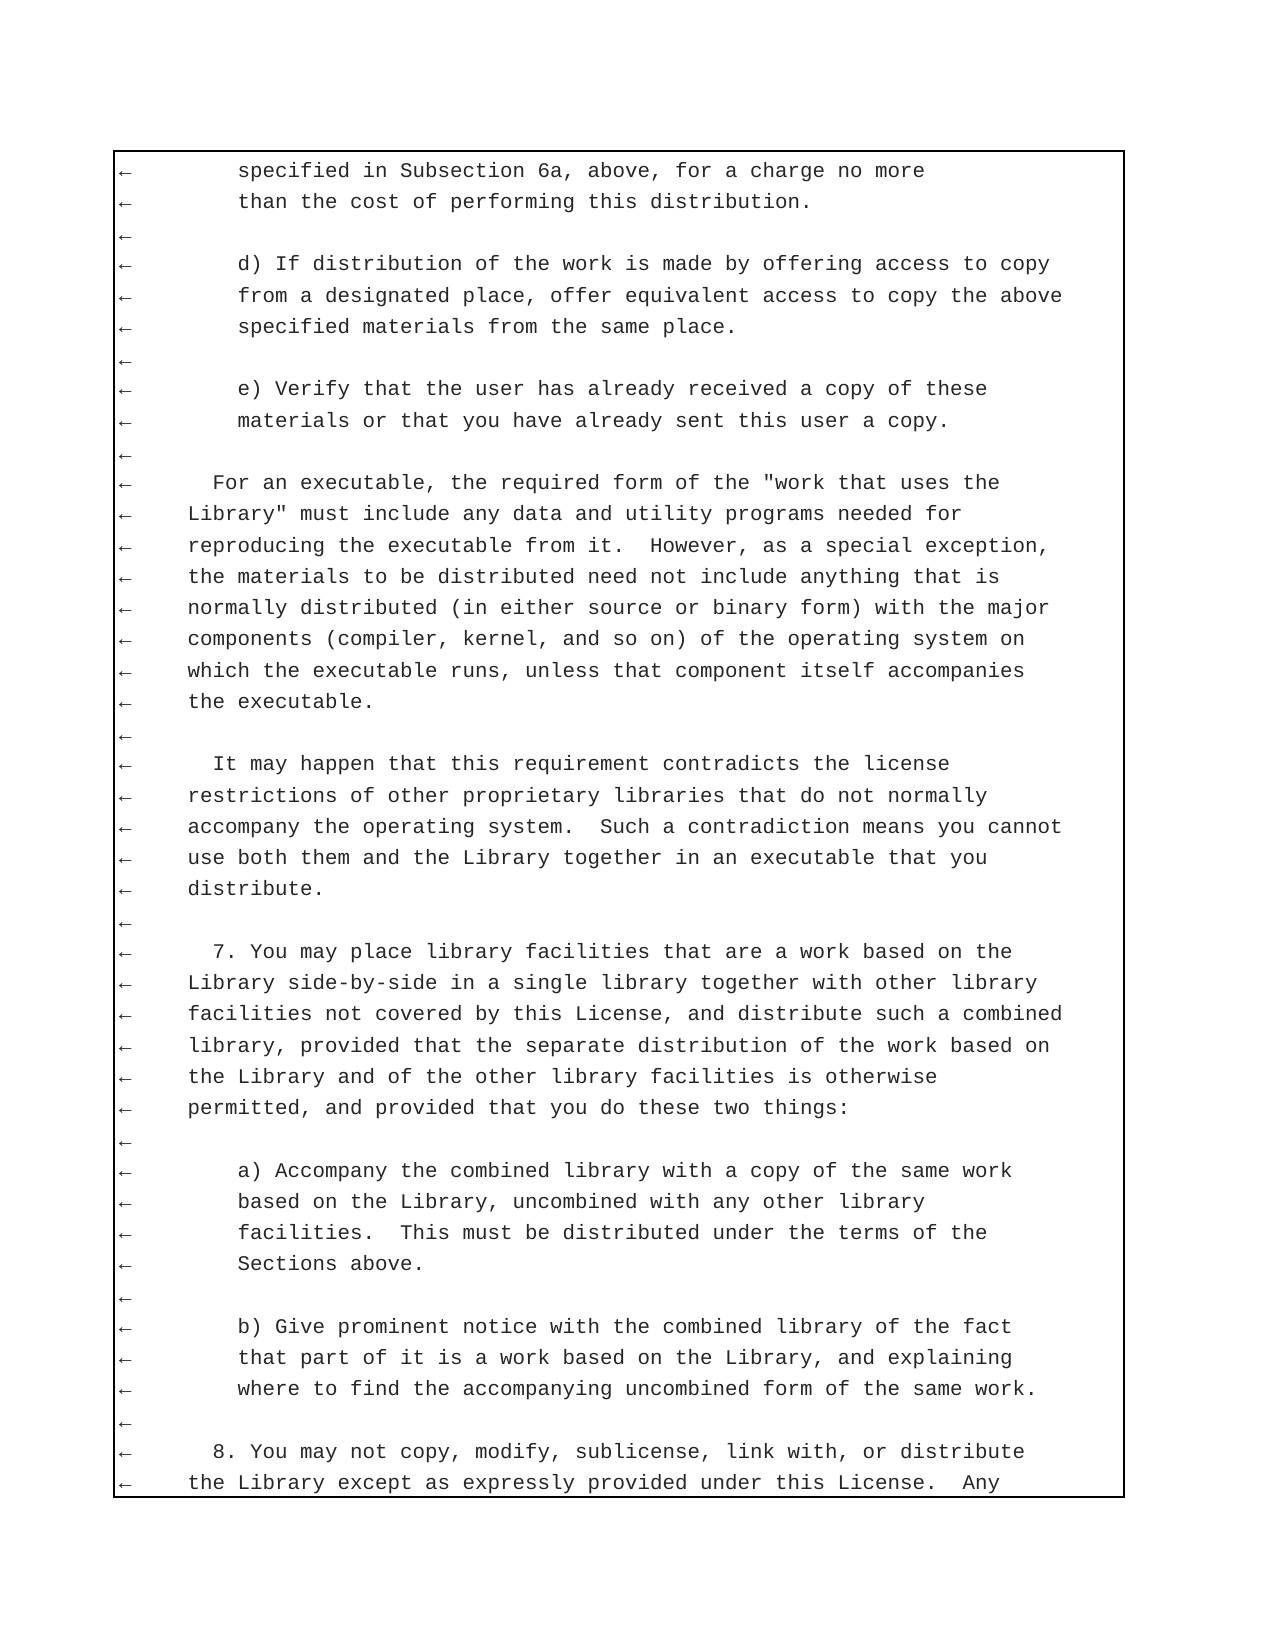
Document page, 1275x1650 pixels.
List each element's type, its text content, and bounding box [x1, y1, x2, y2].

list reproducing the executable from it. However, as a special exception, [115, 525, 1123, 556]
list specified in Subsection 6a, above, for a charge no more [115, 152, 1123, 181]
list the Library and of the other library facilities is otherwise [115, 1056, 1123, 1087]
list based on the Library, uncombined with any other library [115, 1181, 1123, 1212]
list facilities. This must be distributed under the terms of the [115, 1212, 1123, 1244]
list components (compiler, kernel, and so on) of the operating system on [115, 619, 1123, 650]
list materials or that you have already sent this user a copy. [115, 400, 1123, 433]
list Sections above. [115, 1244, 1123, 1277]
list accompany the operating system. Such a contradiction means you cannot [115, 806, 1123, 837]
list the materials to be distributed need not include anything that is [115, 556, 1123, 587]
list distribute. [115, 869, 1123, 902]
list that part of it is a work based on the Library, and explaining [115, 1337, 1123, 1369]
list restrictions of other proprietary libraries that do not normally [115, 775, 1123, 806]
list e) Verify that the user has already received a copy of these [115, 369, 1123, 400]
list a) Accompany the combined library with a copy of the same work [115, 1150, 1123, 1181]
list For an executable, the required form of the "work that uses the [115, 462, 1123, 494]
list the Library except as expressly provided under this License. Any [115, 1462, 1123, 1496]
list facilities not covered by this License, and distribute such a combined [115, 994, 1123, 1025]
list Library" must include any data and utility programs needed for [115, 494, 1123, 525]
list 8. You may not copy, modify, sublicense, link with, or distribute [115, 1431, 1123, 1462]
list specified materials from the same place. [115, 306, 1123, 339]
list than the cost of performing this distribution. [115, 181, 1123, 214]
list d) If distribution of the work is made by offering access to copy [115, 244, 1123, 275]
list library, provided that the separate distribution of the work based on [115, 1025, 1123, 1056]
list permitted, and provided that you do these two things: [115, 1087, 1123, 1121]
list from a designated place, offer equivalent access to copy the above [115, 275, 1123, 306]
list It may happen that this requirement contradicts the license [115, 744, 1123, 775]
list where to find the accompanying uncombined form of the same work. [115, 1369, 1123, 1402]
list the executable. [115, 681, 1123, 714]
list b) Give prominent notice with the combined library of the fact [115, 1306, 1123, 1337]
list which the executable runs, unless that component itself accompanies [115, 650, 1123, 681]
list 7. You may place library facilities that are a work based on the [115, 931, 1123, 962]
list normally distributed (in either source or binary form) with the major [115, 587, 1123, 619]
list Library side-by-side in a single library together with other library [115, 962, 1123, 994]
list use both them and the Library together in an executable that you [115, 837, 1123, 869]
